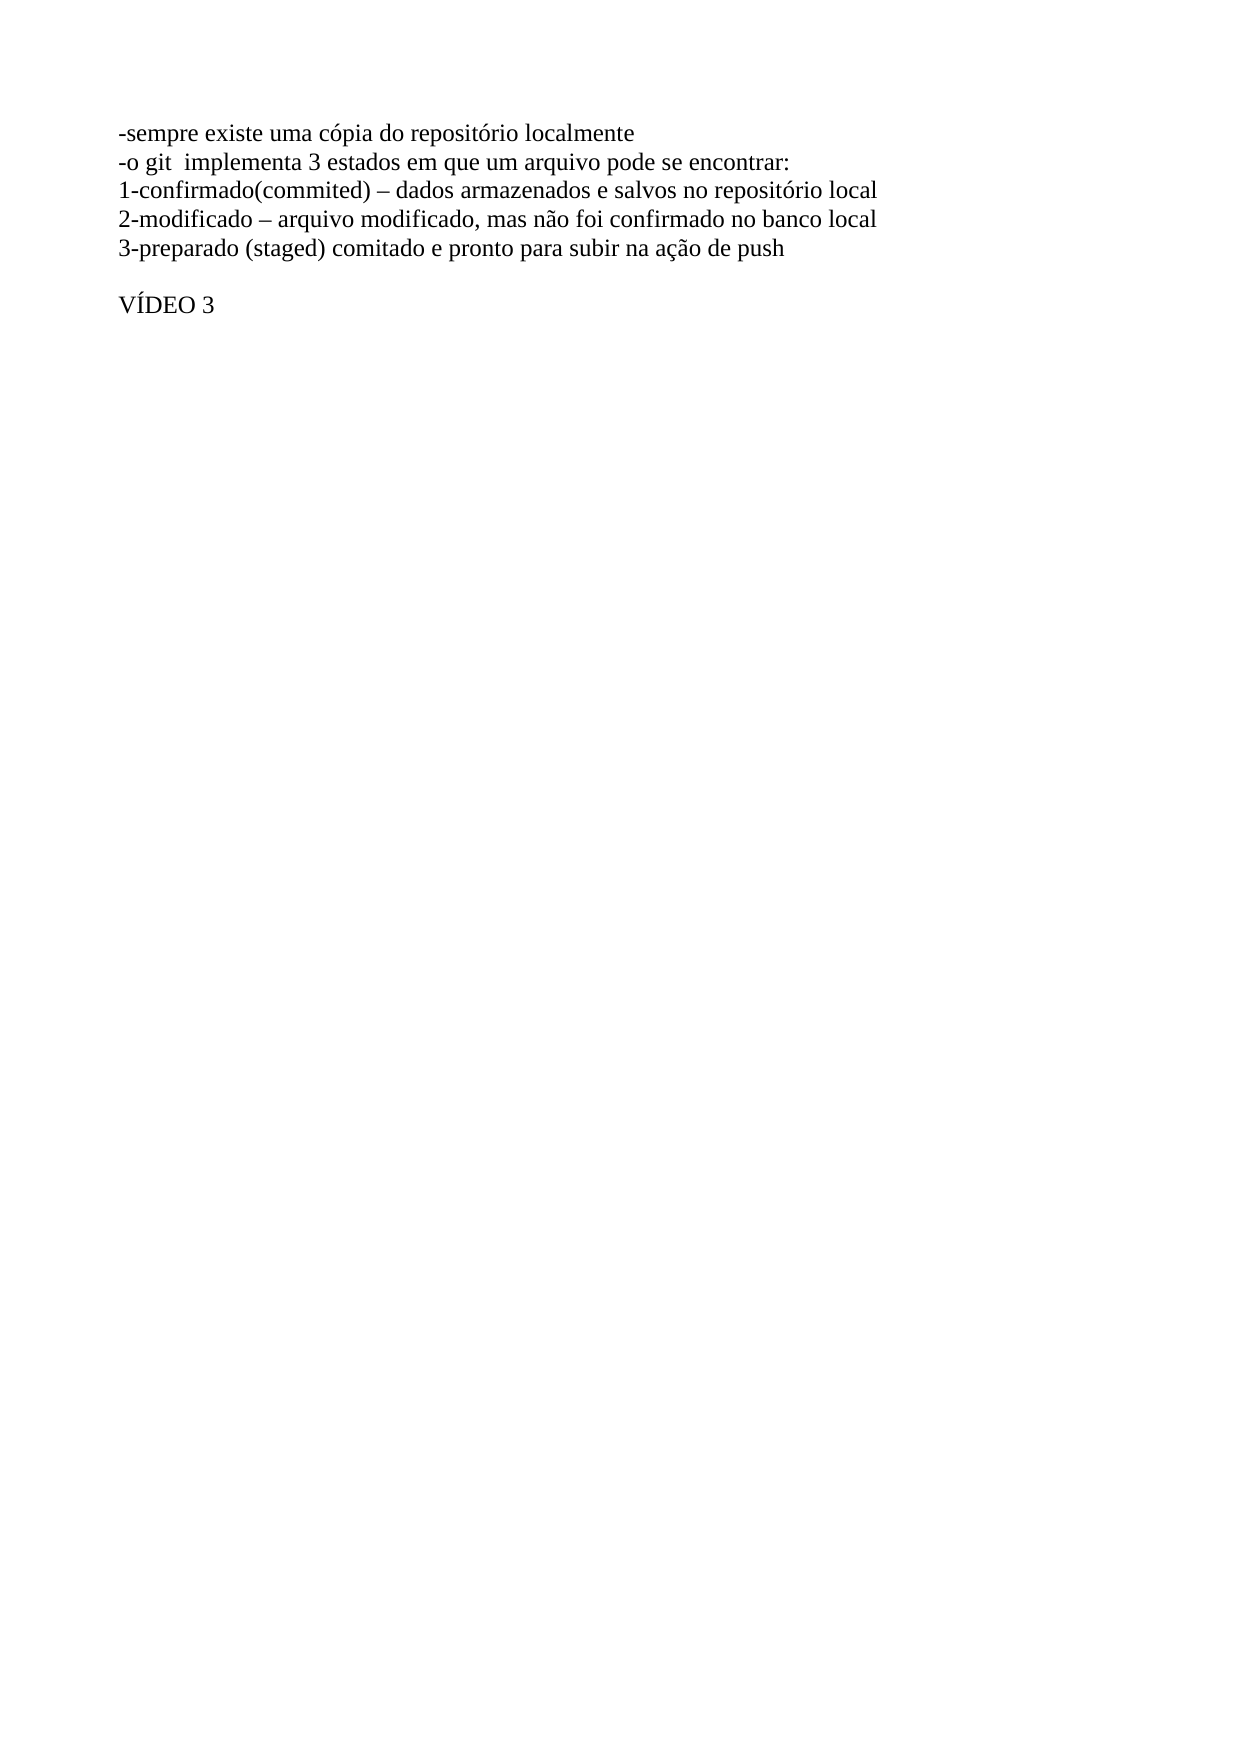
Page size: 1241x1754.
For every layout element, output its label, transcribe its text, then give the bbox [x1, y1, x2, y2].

text VÍDEO 3 [118, 291, 1122, 319]
text 3-preparado (staged) comitado e pronto para subir na ação de push [118, 233, 1122, 262]
text 1-confirmado(commited) – dados armazenados e salvos no repositório local [118, 176, 1122, 204]
text 2-modificado – arquivo modificado, mas não foi confirmado no banco local [118, 204, 1122, 233]
text -sempre existe uma cópia do repositório localmente [118, 118, 1122, 147]
text -o git implementa 3 estados em que um arquivo pode se encontrar: [118, 147, 1122, 176]
